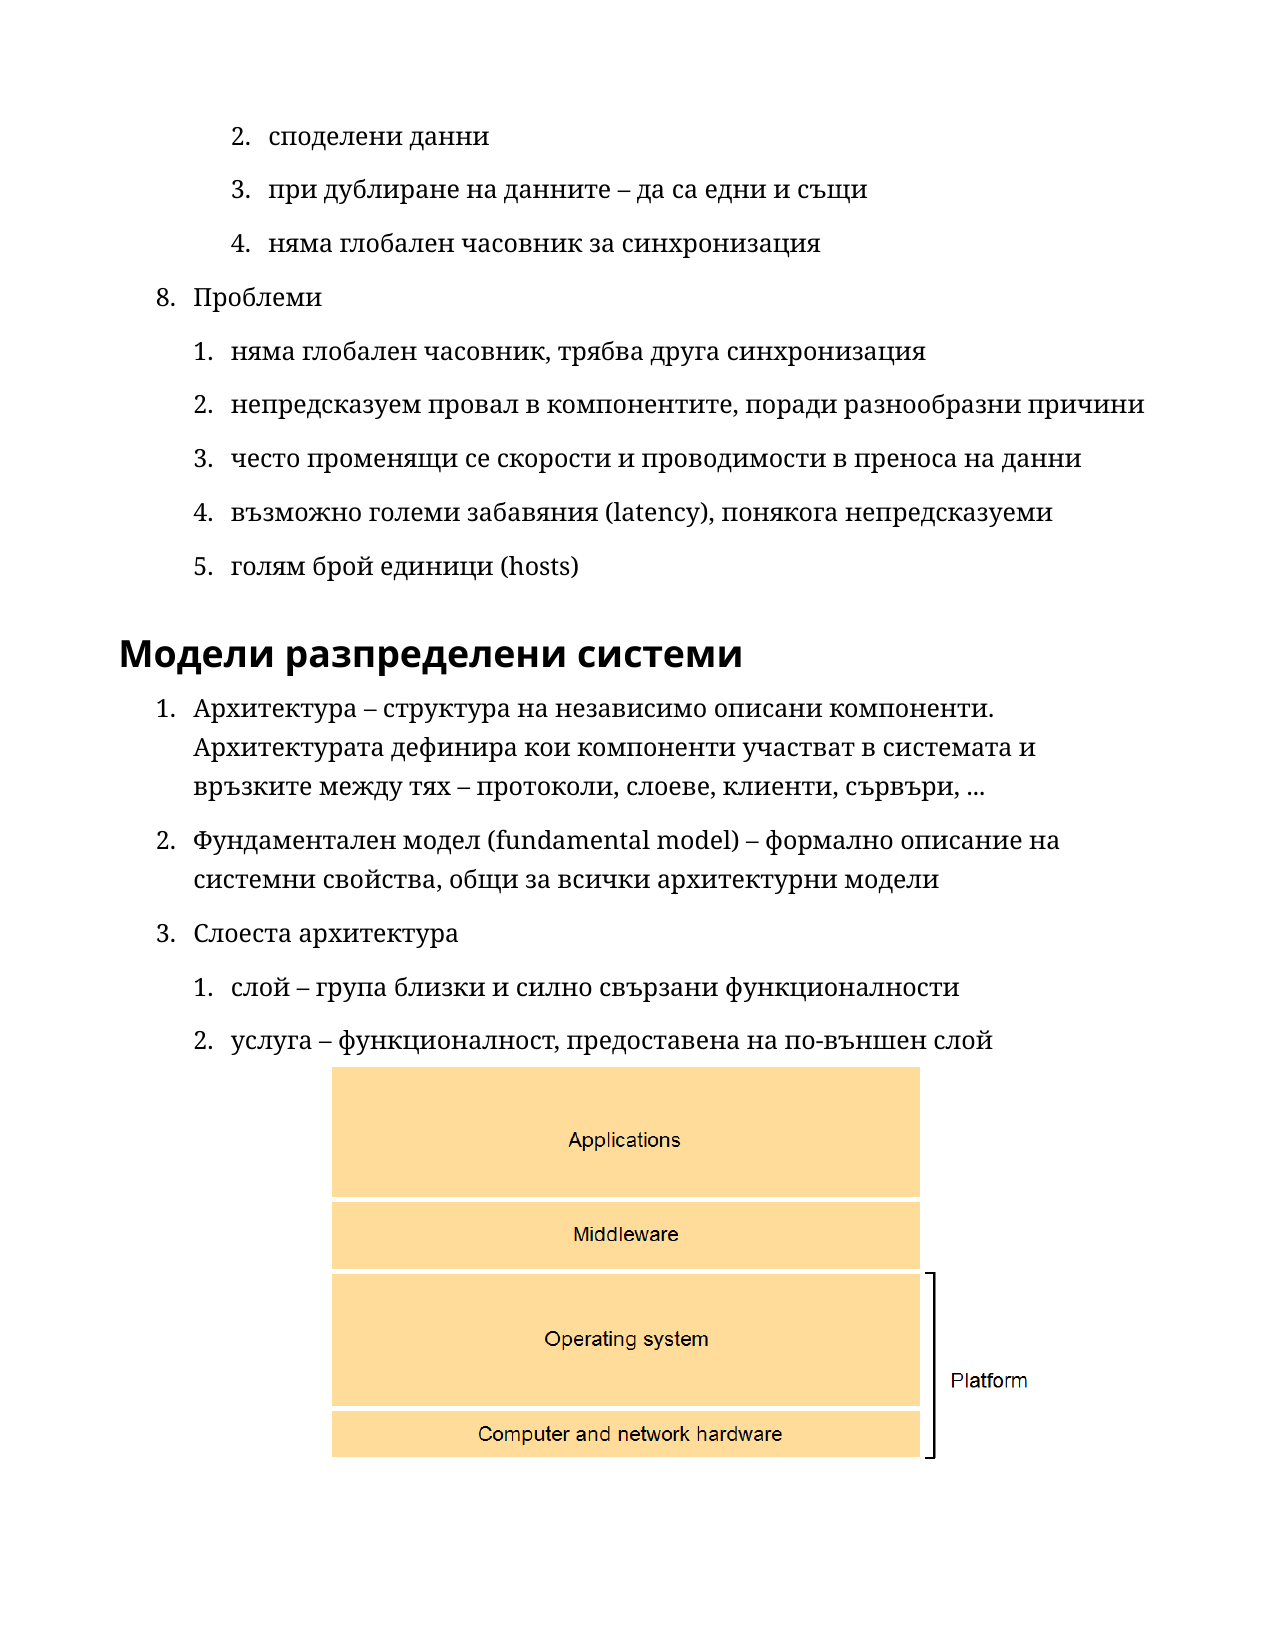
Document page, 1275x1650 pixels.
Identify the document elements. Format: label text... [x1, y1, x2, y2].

list споделени данни [231, 118, 1157, 152]
list често променящи се скорости и проводимости в преноса на данни [193, 441, 1157, 475]
list голям брой единици (hosts) [193, 548, 1157, 582]
list Слоеста архитектура [156, 915, 1157, 949]
list при дублиране на данните – да са едни и същи [231, 172, 1157, 206]
list няма глобален часовник, трябва друга синхронизация [193, 333, 1157, 367]
list Проблеми [156, 279, 1157, 313]
picture [326, 1061, 1032, 1464]
list услуга – функционалност, предоставена на по-външен слой [193, 1023, 1157, 1057]
list възможно големи забавяния (latency), понякога непредсказуеми [193, 494, 1157, 528]
list Фундаментален модел (fundamental model) – формално описание на системни свойства, общи за всички архитектурни модели [156, 822, 1157, 896]
list непредсказуем провал в компонентите, поради разнообразни причини [193, 387, 1157, 421]
subtitle Модели разпределени системи [118, 627, 1157, 678]
list няма глобален часовник за синхронизация [231, 226, 1157, 260]
list Архитектура – структура на независимо описани компоненти. Архитектурата дефинира кои компоненти участват в системата и връзките между тях – протоколи, слоеве, клиенти, сървъри, ... [156, 690, 1157, 803]
list слой – група близки и силно свързани функционалности [193, 969, 1157, 1003]
